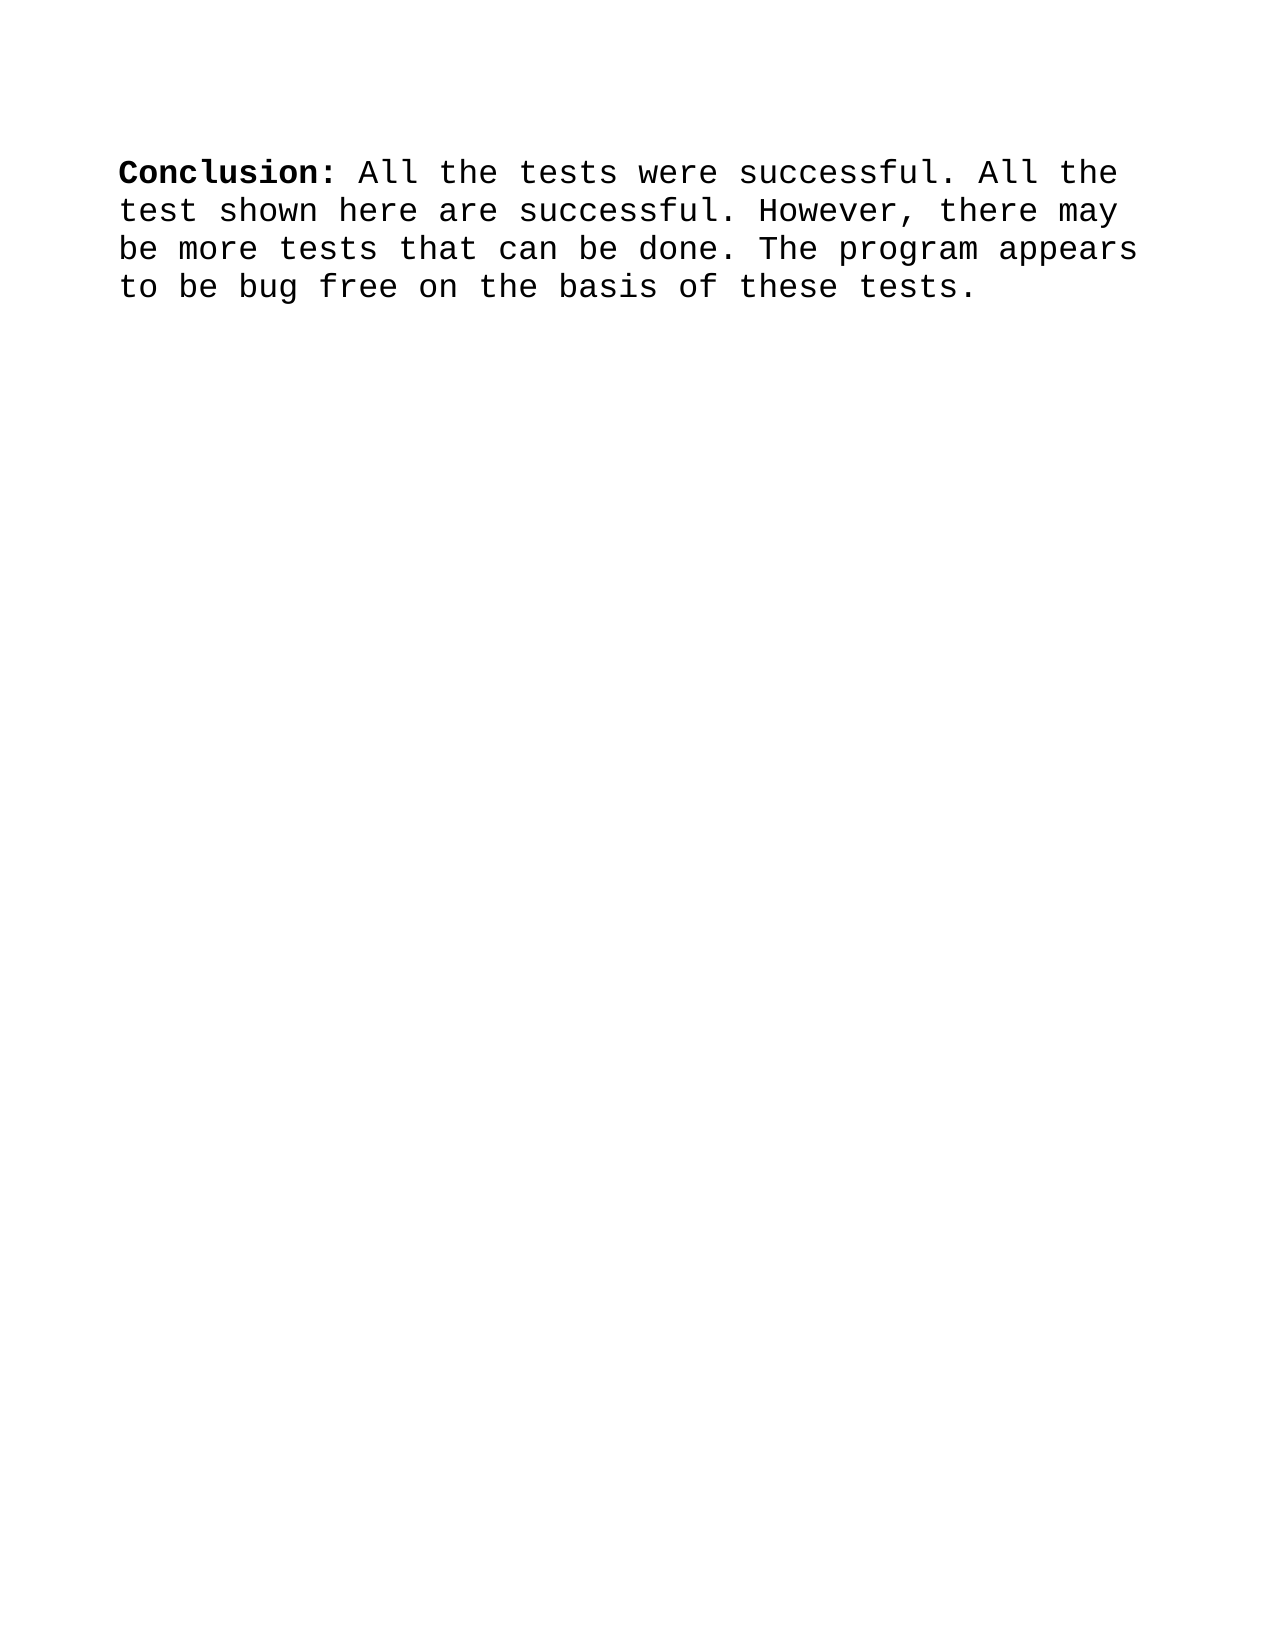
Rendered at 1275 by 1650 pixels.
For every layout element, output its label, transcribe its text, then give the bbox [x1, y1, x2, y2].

text Conclusion: All the tests were successful. All the test shown here are successful. However, there may be more tests that can be done. The program appears to be bug free on the basis of these tests. [118, 156, 1157, 307]
